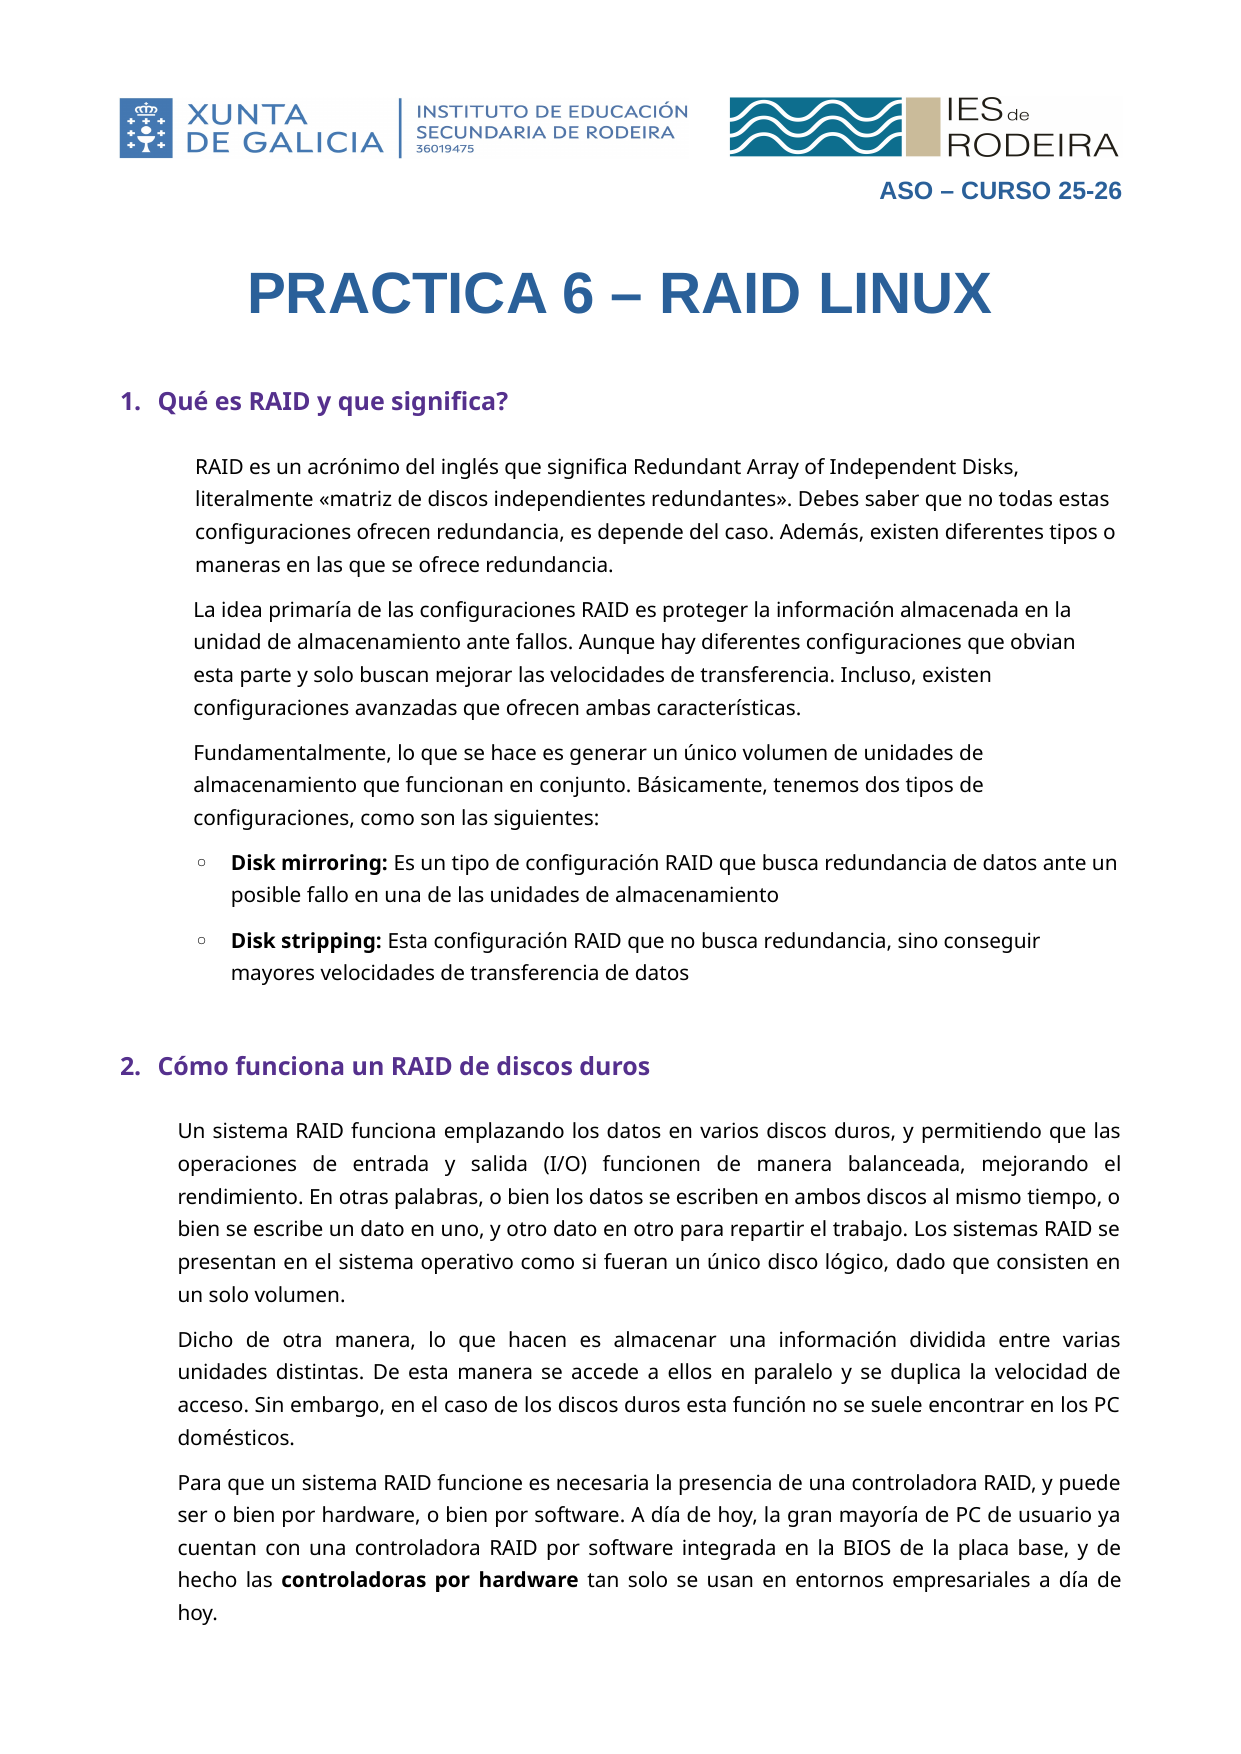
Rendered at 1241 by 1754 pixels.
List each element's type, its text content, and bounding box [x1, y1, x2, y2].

list Cómo funciona un RAID de discos duros [120, 1048, 1122, 1083]
picture [118, 97, 689, 159]
list Qué es RAID y que significa? [120, 384, 1122, 418]
list Fundamentalmente, lo que se hace es generar un único volumen de unidades de almacenamiento que funcionan en conjunto. Básicamente, tenemos dos tipos de configuraciones, como son las siguientes: [156, 738, 1122, 831]
title PRACTICA 6 – RAID LINUX [118, 259, 1122, 326]
list RAID es un acrónimo del inglés que significa Redundant Array of Independent Disks, literalmente «matriz de discos independientes redundantes». Debes saber que no todas estas configuraciones ofrecen redundancia, es depende del caso. Además, existen diferentes tipos o maneras en las que se ofrece redundancia. [195, 452, 1122, 578]
text Un sistema RAID funciona emplazando los datos en varios discos duros, y permitiendo que las operaciones de entrada y salida (I/O) funcionen de manera balanceada, mejorando el rendimiento. En otras palabras, o bien los datos se escriben en ambos discos al mismo tiempo, o bien se escribe un dato en uno, y otro dato en otro para repartir el trabajo. Los sistemas RAID se presentan en el sistema operativo como si fueran un único disco lógico, dado que consisten en un solo volumen. [177, 1117, 1122, 1308]
list La idea primaría de las configuraciones RAID es proteger la información almacenada en la unidad de almacenamiento ante fallos. Aunque hay diferentes configuraciones que obvian esta parte y solo buscan mejorar las velocidades de transferencia. Incluso, existen configuraciones avanzadas que ofrecen ambas características. [156, 595, 1122, 721]
picture [728, 96, 1123, 158]
list Disk stripping: Esta configuración RAID que no busca redundancia, sino conseguir mayores velocidades de transferencia de datos [193, 926, 1122, 987]
text Para que un sistema RAID funcione es necesaria la presencia de una controladora RAID, y puede ser o bien por hardware, o bien por software. A día de hoy, la gran mayoría de PC de usuario ya cuentan con una controladora RAID por software integrada en la BIOS de la placa base, y de hecho las controladoras por hardware tan solo se usan en entornos empresariales a día de hoy. [177, 1468, 1122, 1627]
list Disk mirroring: Es un tipo de configuración RAID que busca redundancia de datos ante un posible fallo en una de las unidades de almacenamiento [193, 848, 1122, 909]
text Dicho de otra manera, lo que hacen es almacenar una información dividida entre varias unidades distintas. De esta manera se accede a ellos en paralelo y se duplica la velocidad de acceso. Sin embargo, en el caso de los discos duros esta función no se suele encontrar en los PC domésticos. [177, 1325, 1122, 1451]
